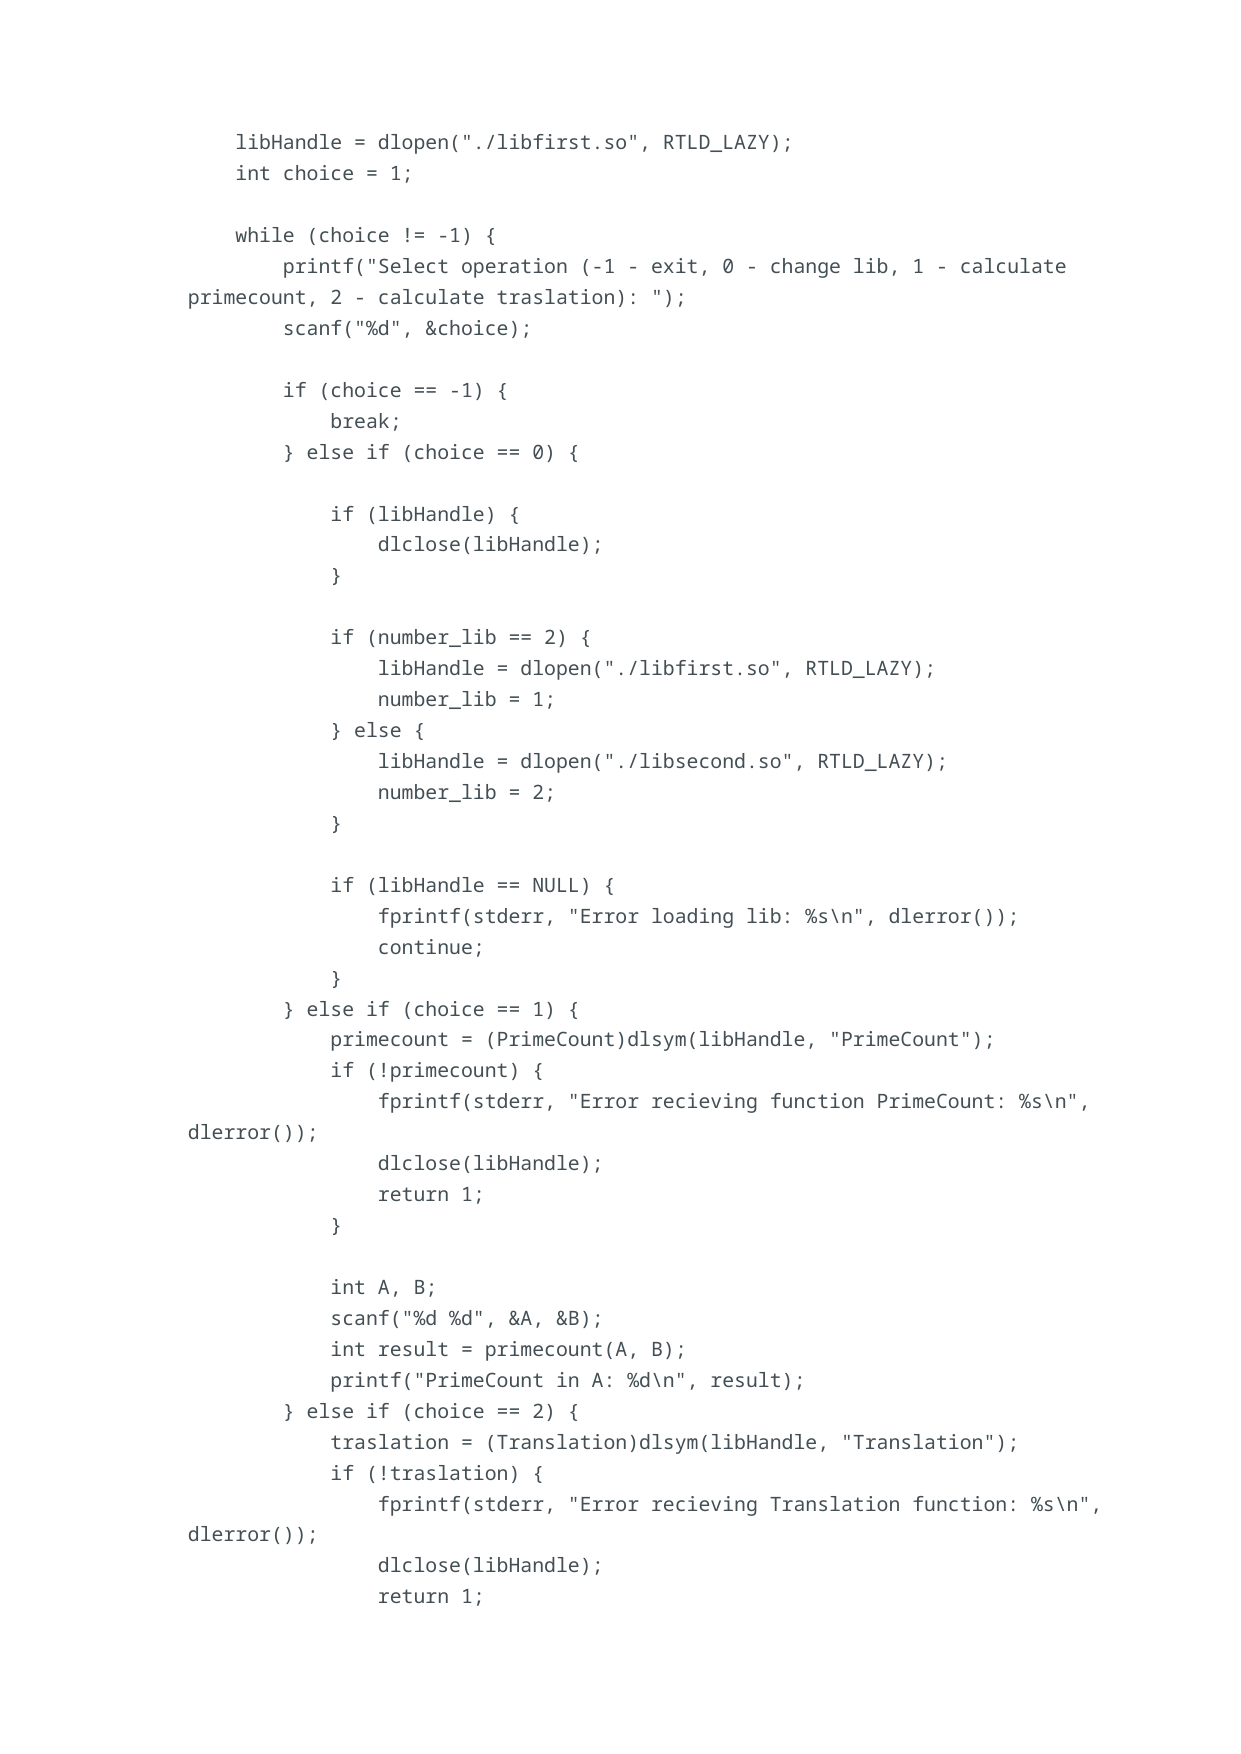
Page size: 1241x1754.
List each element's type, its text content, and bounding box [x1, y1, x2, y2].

table_header libHandle = dlopen("./libfirst.so", RTLD_LAZY); int choice = 1; while (choice != -1) { printf("Select operation (-1 - exit, 0 - change lib, 1 - calculate primecount, 2 - calculate traslation): "); scanf("%d", &choice); if (choice == -1) { break; } else if (choice == 0) { if (libHandle) { dlclose(libHandle); } if (number_lib == 2) { libHandle = dlopen("./libfirst.so", RTLD_LAZY); number_lib = 1; } else { libHandle = dlopen("./libsecond.so", RTLD_LAZY); number_lib = 2; } if (libHandle == NULL) { fprintf(stderr, "Error loading lib: %s\n", dlerror()); continue; } } else if (choice == 1) { primecount = (PrimeCount)dlsym(libHandle, "PrimeCount"); if (!primecount) { fprintf(stderr, "Error recieving function PrimeCount: %s\n", dlerror()); dlclose(libHandle); return 1; } int A, B; scanf("%d %d", &A, &B); int result = primecount(A, B); printf("PrimeCount in A: %d\n", result); } else if (choice == 2) { traslation = (Translation)dlsym(libHandle, "Translation"); if (!traslation) { fprintf(stderr, "Error recieving Translation function: %s\n", dlerror()); dlclose(libHandle); return 1; [177, 118, 1152, 1620]
